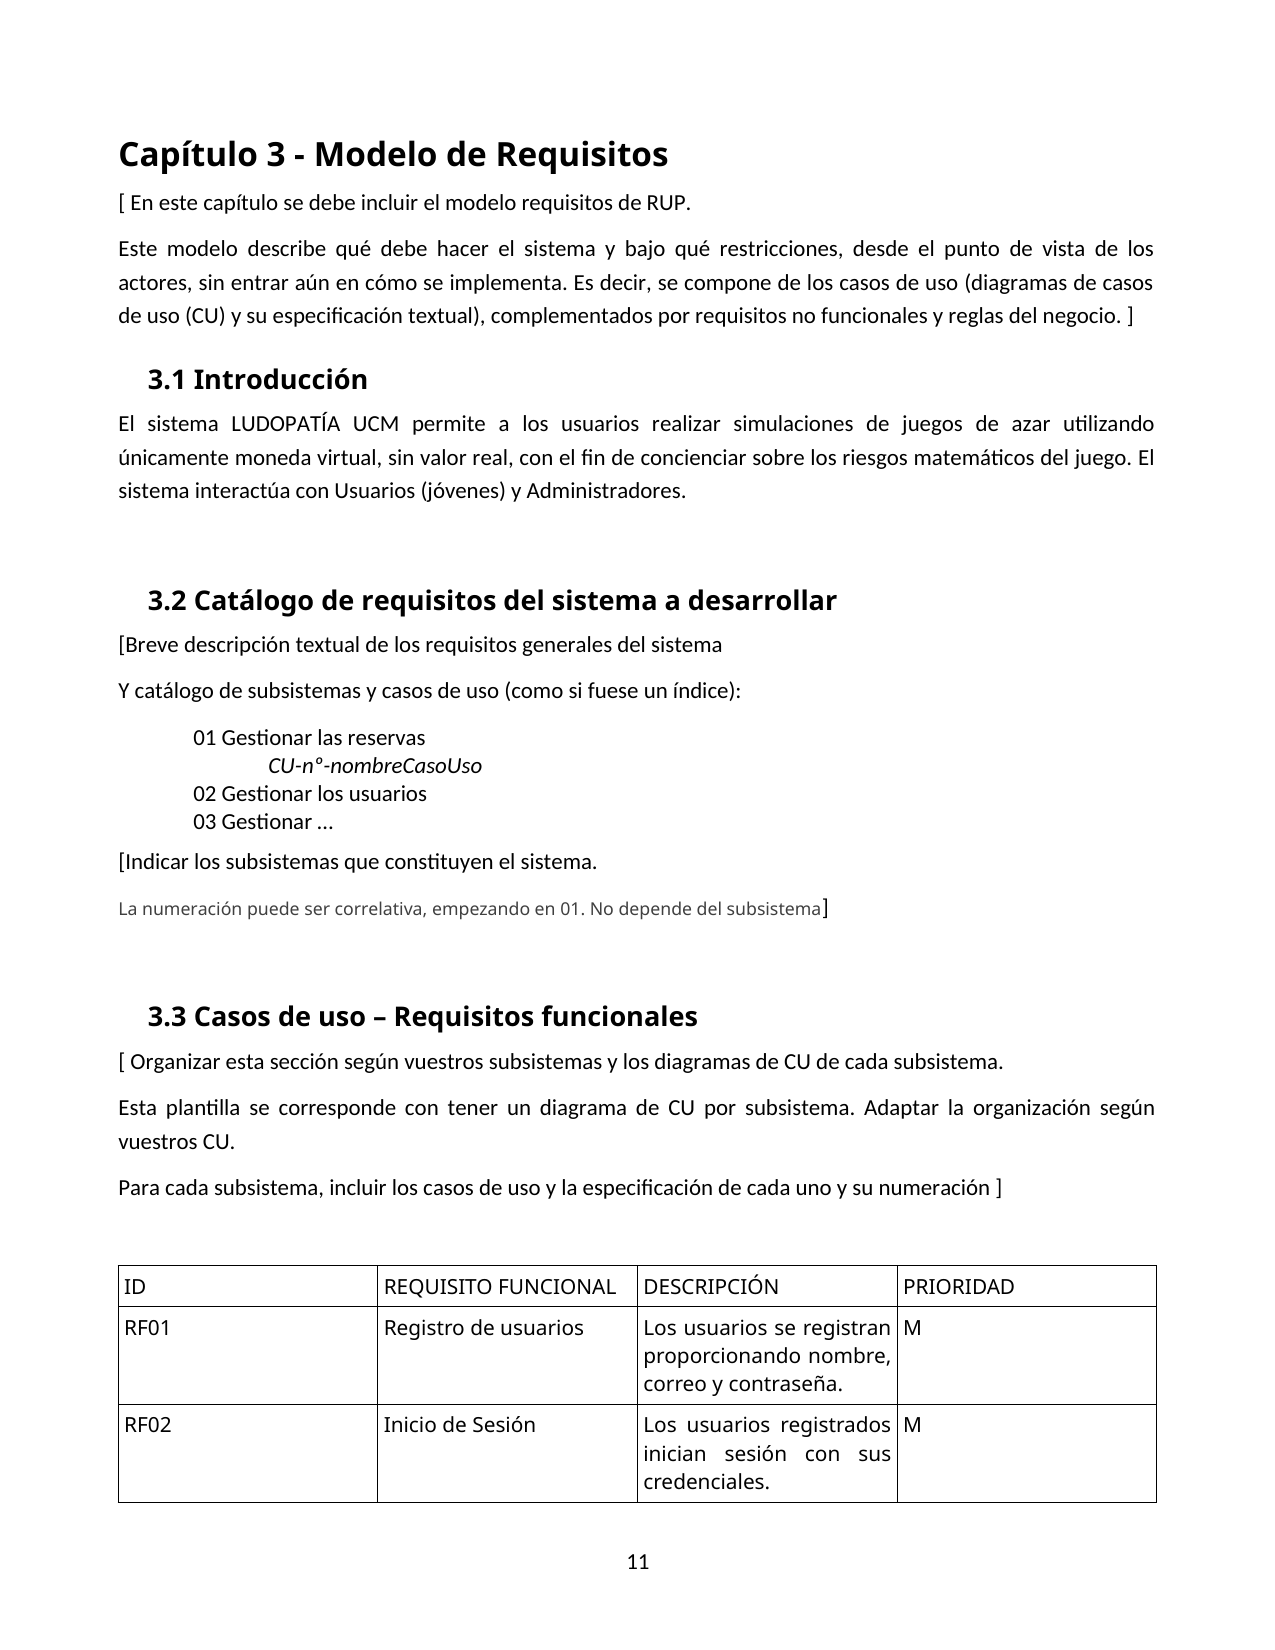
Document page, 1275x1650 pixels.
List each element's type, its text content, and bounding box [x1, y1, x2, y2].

text 03 Gestionar … [193, 807, 1157, 835]
text [Breve descripción textual de los requisitos generales del sistema [118, 631, 1157, 659]
table_cell Registro de usuarios [378, 1307, 637, 1404]
text 02 Gestionar los usuarios [193, 779, 1157, 807]
table_cell RF01 [119, 1307, 377, 1404]
text Esta plantilla se corresponde con tener un diagrama de CU por subsistema. Adaptar la organización según vuestros CU. [118, 1093, 1157, 1155]
table_cell M [898, 1405, 1156, 1502]
table_cell RF02 [119, 1405, 377, 1502]
table_header REQUISITO FUNCIONAL [378, 1266, 637, 1306]
text [Indicar los subsistemas que constituyen el sistema. [118, 847, 1157, 875]
text CU-nº-nombreCasoUso [268, 751, 1157, 779]
table_header ID [119, 1266, 377, 1306]
subtitle Introducción [148, 360, 1157, 397]
table_cell Inicio de Sesión [378, 1405, 637, 1502]
table_cell Los usuarios registrados inician sesión con sus credenciales. [638, 1405, 897, 1502]
text Y catálogo de subsistemas y casos de uso (como si fuese un índice): [118, 677, 1157, 705]
subtitle Modelo de Requisitos [118, 131, 1157, 176]
table_header DESCRIPCIÓN [638, 1266, 897, 1306]
text El sistema LUDOPATÍA UCM permite a los usuarios realizar simulaciones de juegos de azar utilizando únicamente moneda virtual, sin valor real, con el fin de concienciar sobre los riesgos matemáticos del juego. El sistema interactúa con Usuarios (jóvenes) y Administradores. [118, 409, 1157, 505]
text Este modelo describe qué debe hacer el sistema y bajo qué restricciones, desde el punto de vista de los actores, sin entrar aún en cómo se implementa. Es decir, se compone de los casos de uso (diagramas de casos de uso (CU) y su especificación textual), complementados por requisitos no funcionales y reglas del negocio. ] [118, 234, 1157, 330]
table_header PRIORIDAD [898, 1266, 1156, 1306]
table_cell Los usuarios se registran proporcionando nombre, correo y contraseña. [638, 1307, 897, 1404]
text [ En este capítulo se debe incluir el modelo requisitos de RUP. [118, 188, 1157, 217]
text 01 Gestionar las reservas [193, 723, 1157, 751]
subtitle Catálogo de requisitos del sistema a desarrollar [148, 581, 1157, 618]
text Para cada subsistema, incluir los casos de uso y la especificación de cada uno y su numeración ] [118, 1173, 1157, 1201]
text [ Organizar esta sección según vuestros subsistemas y los diagramas de CU de cada subsistema. [118, 1047, 1157, 1075]
table_cell M [898, 1307, 1156, 1404]
text La numeración puede ser correlativa, empezando en 01. No depende del subsistema] [118, 893, 1157, 921]
subtitle Casos de uso – Requisitos funcionales [148, 998, 1157, 1035]
